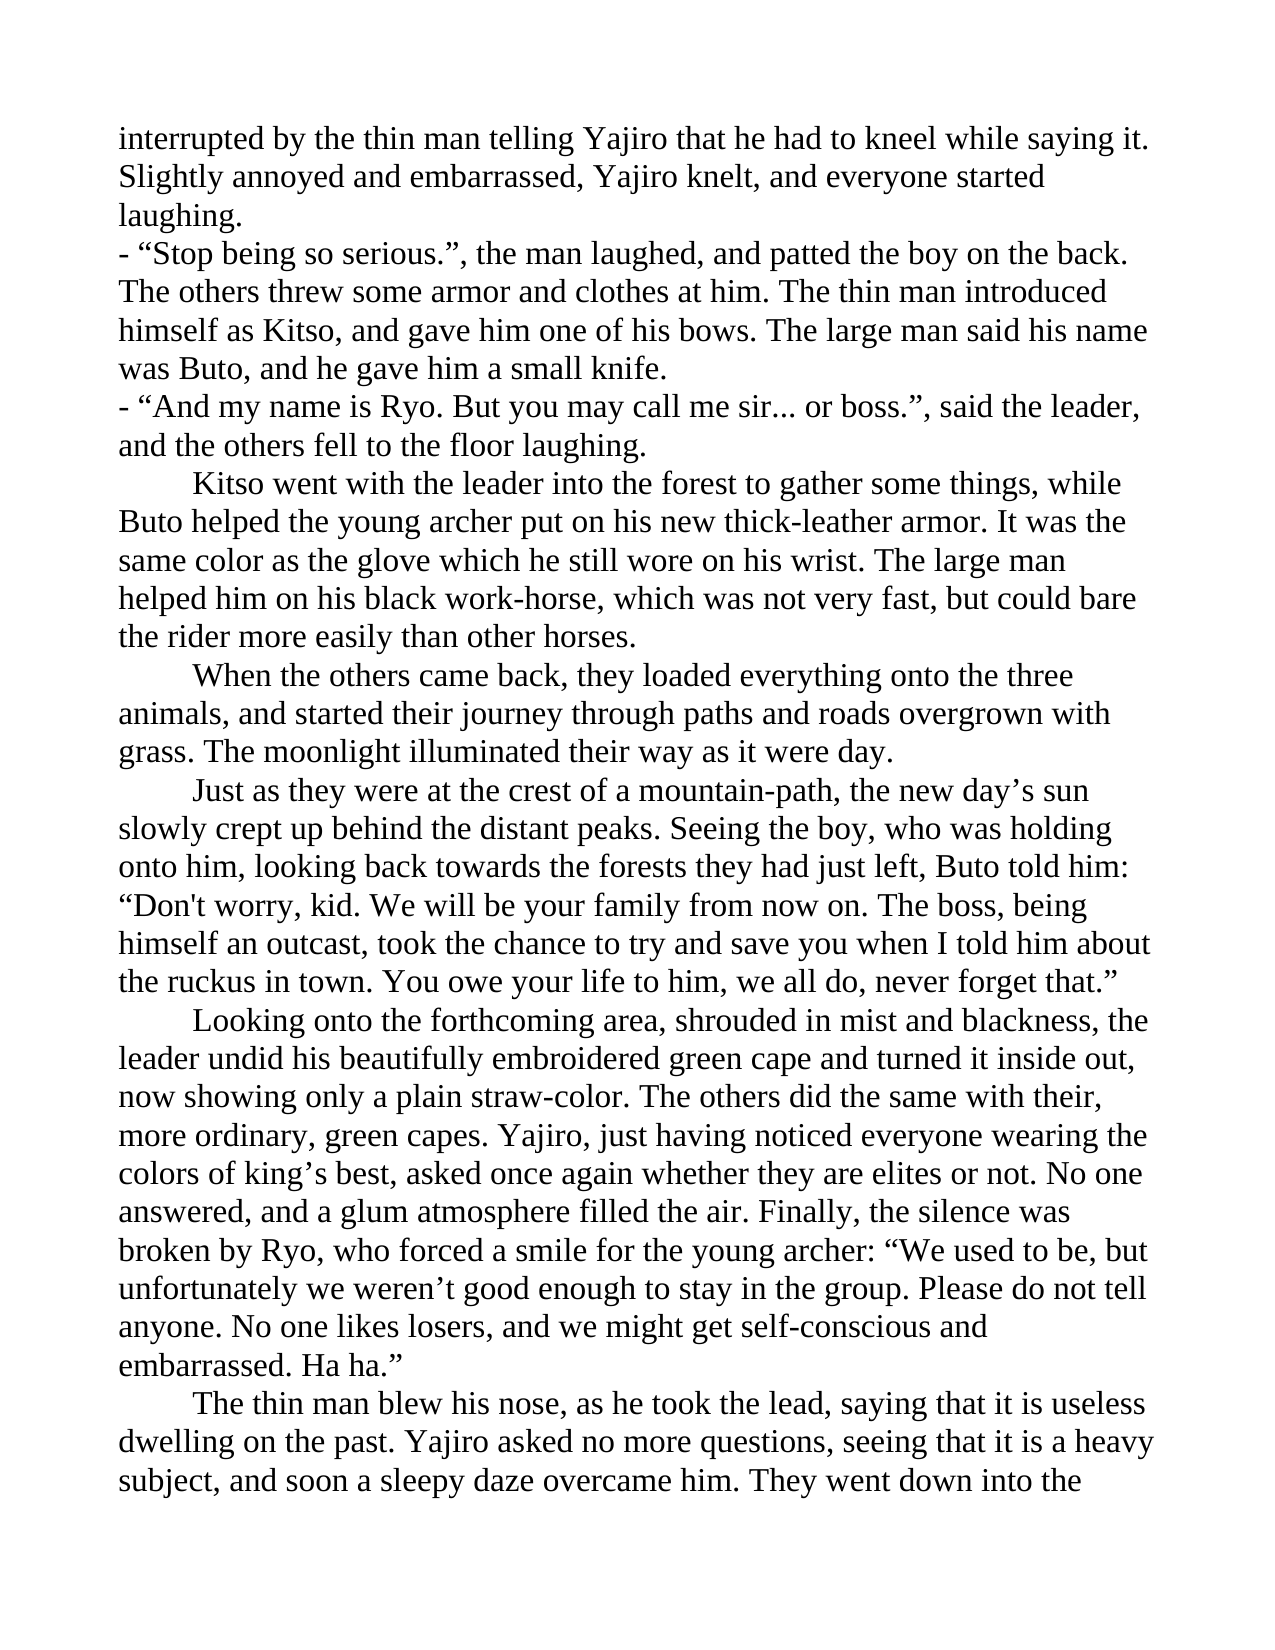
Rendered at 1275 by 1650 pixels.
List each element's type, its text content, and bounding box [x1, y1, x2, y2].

text Just as they were at the crest of a mountain-path, the new day’s sun slowly crept up behind the distant peaks. Seeing the boy, who was holding onto him, looking back towards the forests they had just left, Buto told him: “Don't worry, kid. We will be your family from now on. The boss, being himself an outcast, took the chance to try and save you when I told him about the ruckus in town. You owe your life to him, we all do, never forget that.” [118, 770, 1157, 1000]
text - “Stop being so serious.”, the man laughed, and patted the boy on the back. [118, 233, 1157, 271]
text When the others came back, they loaded everything onto the three animals, and started their journey through paths and roads overgrown with grass. The moonlight illuminated their way as it were day. [118, 655, 1157, 770]
text interrupted by the thin man telling Yajiro that he had to kneel while saying it. Slightly annoyed and embarrassed, Yajiro knelt, and everyone started laughing. [118, 118, 1157, 233]
text The thin man blew his nose, as he took the lead, saying that it is useless dwelling on the past. Yajiro asked no more questions, seeing that it is a heavy subject, and soon a sleepy daze overcame him. They went down into the [118, 1383, 1157, 1498]
text Kitso went with the leader into the forest to gather some things, while Buto helped the young archer put on his new thick-leather armor. It was the same color as the glove which he still wore on his wrist. The large man helped him on his black work-horse, which was not very fast, but could bare the rider more easily than other horses. [118, 463, 1157, 655]
text Looking onto the forthcoming area, shrouded in mist and blackness, the leader undid his beautifully embroidered green cape and turned it inside out, now showing only a plain straw-color. The others did the same with their, more ordinary, green capes. Yajiro, just having noticed everyone wearing the colors of king’s best, asked once again whether they are elites or not. No one answered, and a glum atmosphere filled the air. Finally, the silence was broken by Ryo, who forced a smile for the young archer: “We used to be, but unfortunately we weren’t good enough to stay in the group. Please do not tell anyone. No one likes losers, and we might get self-conscious and embarrassed. Ha ha.” [118, 1000, 1157, 1383]
text - “And my name is Ryo. But you may call me sir... or boss.”, said the leader, and the others fell to the floor laughing. [118, 386, 1157, 463]
text The others threw some armor and clothes at him. The thin man introduced himself as Kitso, and gave him one of his bows. The large man said his name was Buto, and he gave him a small knife. [118, 271, 1157, 386]
